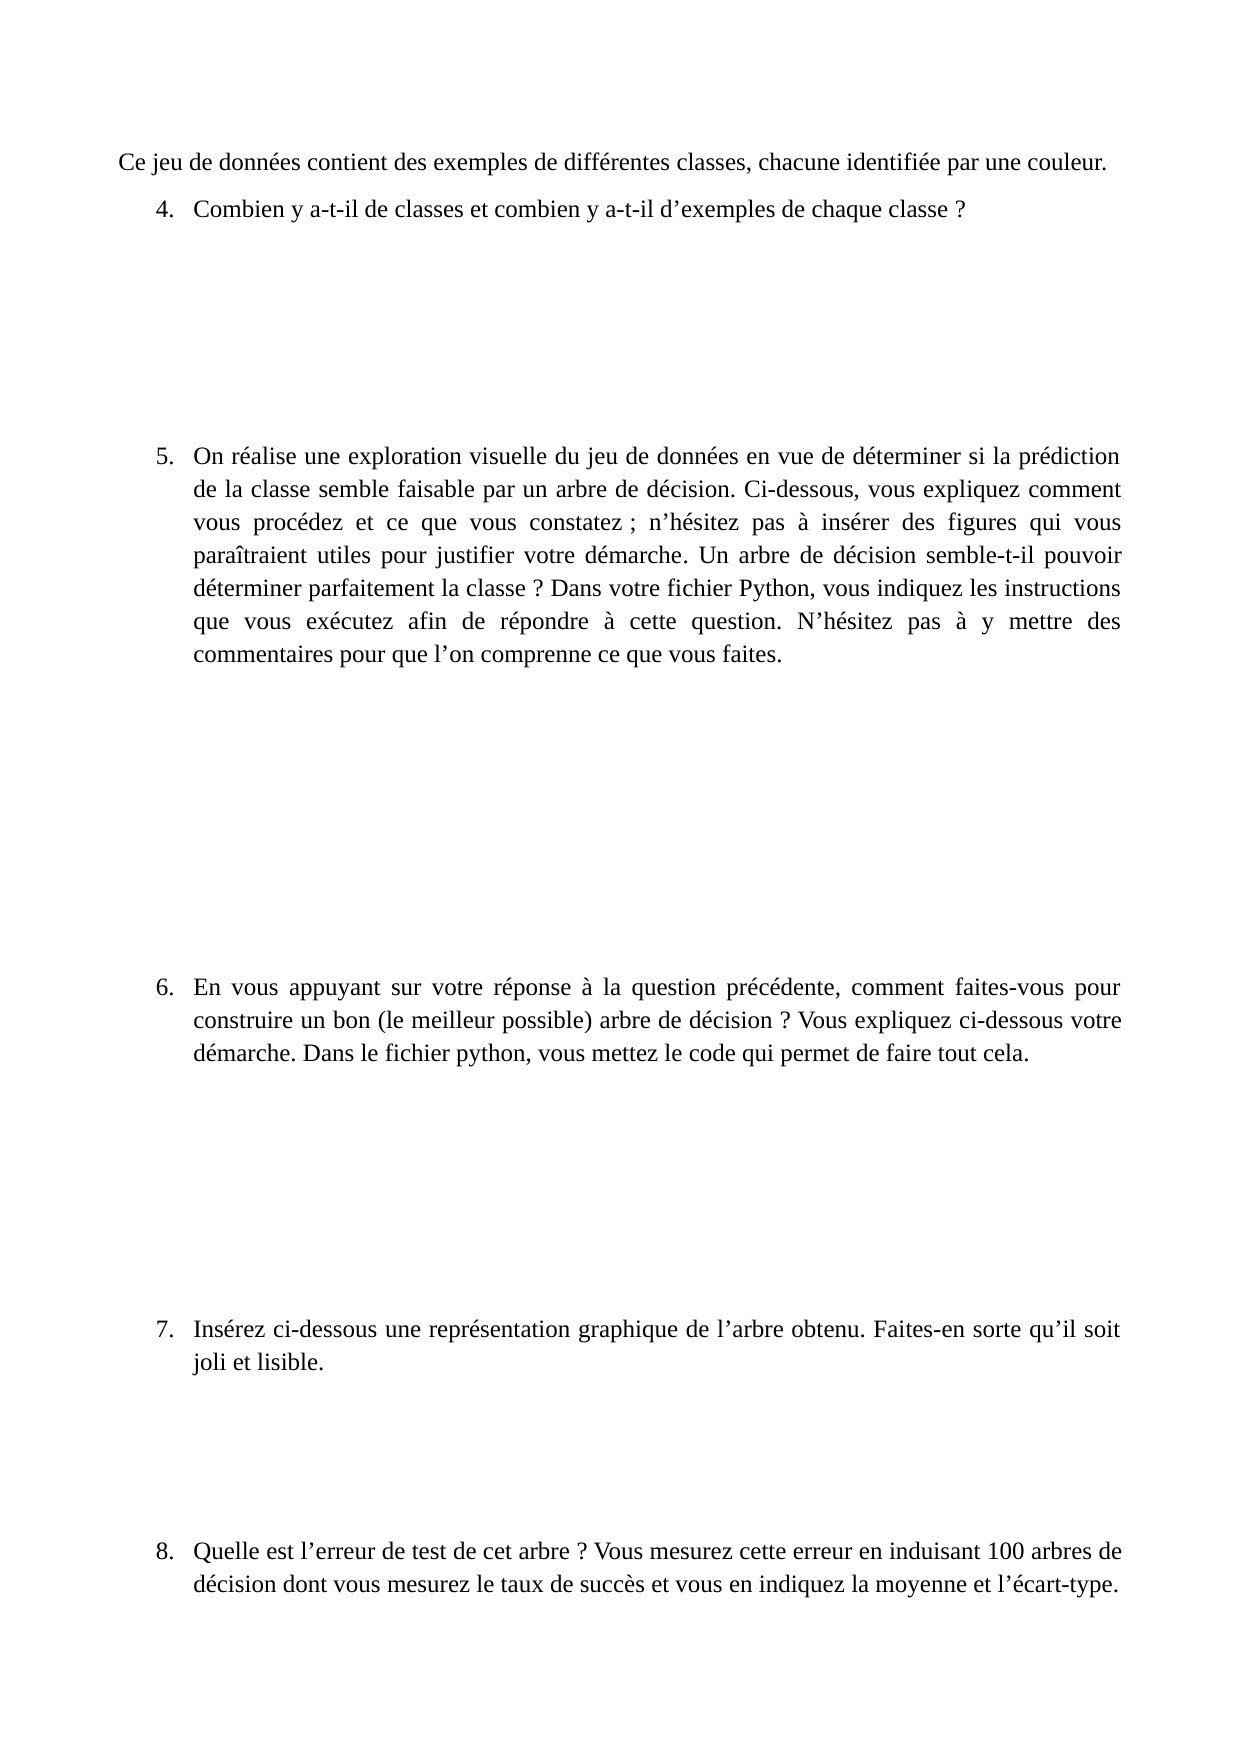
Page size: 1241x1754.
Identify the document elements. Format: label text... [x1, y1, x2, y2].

list Combien y a-t-il de classes et combien y a-t-il d’exemples de chaque classe ? [156, 194, 1122, 223]
text Ce jeu de données contient des exemples de différentes classes, chacune identifiée par une couleur. [118, 147, 1122, 176]
list En vous appuyant sur votre réponse à la question précédente, comment faites-vous pour construire un bon (le meilleur possible) arbre de décision ? Vous expliquez ci-dessous votre démarche. Dans le fichier python, vous mettez le code qui permet de faire tout cela. [156, 972, 1122, 1067]
list On réalise une exploration visuelle du jeu de données en vue de déterminer si la prédiction de la classe semble faisable par un arbre de décision. Ci-dessous, vous expliquez comment vous procédez et ce que vous constatez ; n’hésitez pas à insérer des figures qui vous paraîtraient utiles pour justifier votre démarche. Un arbre de décision semble-t-il pouvoir déterminer parfaitement la classe ? Dans votre fichier Python, vous indiquez les instructions que vous exécutez afin de répondre à cette question. N’hésitez pas à y mettre des commentaires pour que l’on comprenne ce que vous faites. [156, 441, 1122, 668]
list Insérez ci-dessous une représentation graphique de l’arbre obtenu. Faites-en sorte qu’il soit joli et lisible. [156, 1314, 1122, 1376]
list Quelle est l’erreur de test de cet arbre ? Vous mesurez cette erreur en induisant 100 arbres de décision dont vous mesurez le taux de succès et vous en indiquez la moyenne et l’écart-type. [156, 1536, 1122, 1598]
